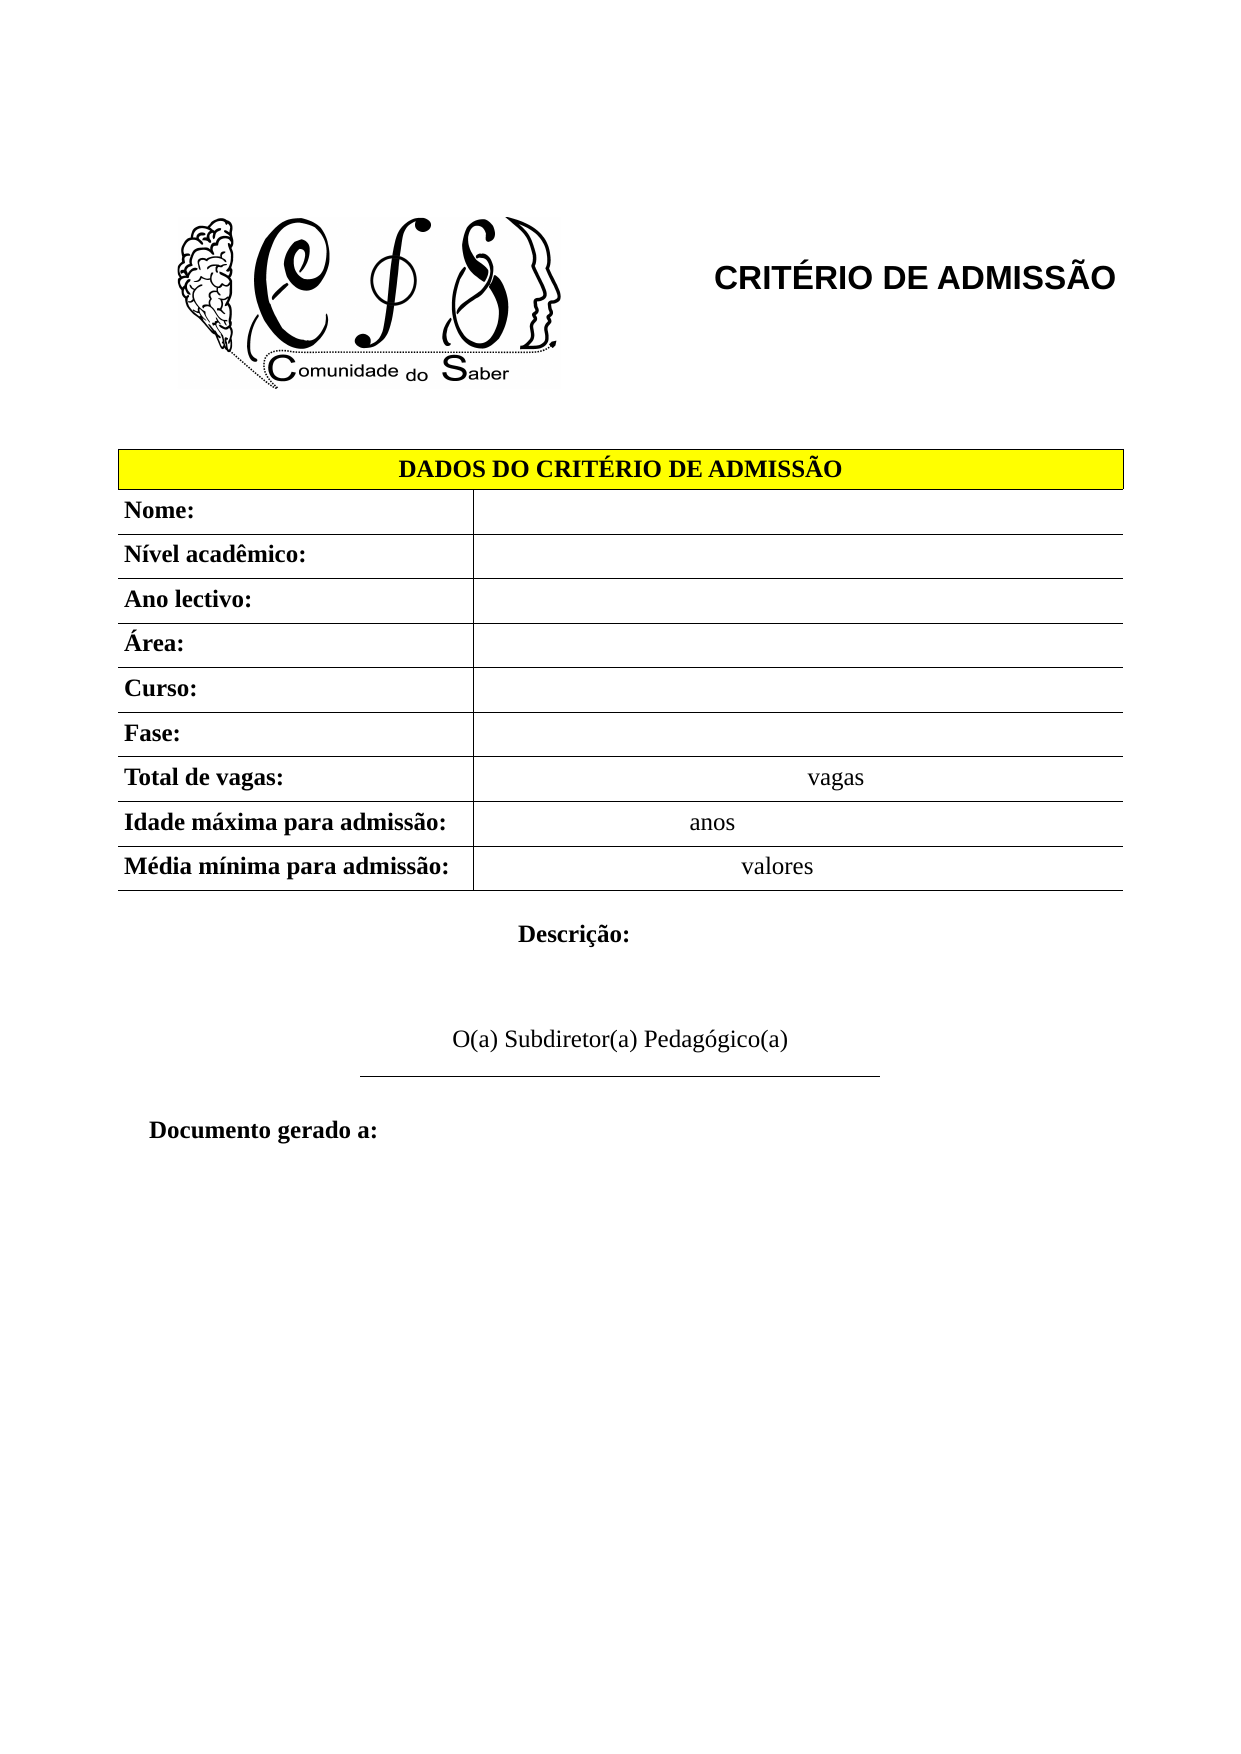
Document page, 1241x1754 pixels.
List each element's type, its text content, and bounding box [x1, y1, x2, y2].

table_cell <appcriteria.academic_level.name> [474, 535, 1123, 578]
table_header [119, 211, 620, 387]
table_cell <appcriteria.student_limit> vagas [474, 757, 1123, 801]
table_cell Curso: [118, 668, 473, 712]
text </for> [118, 1148, 1122, 1177]
table_cell <appcriteria.age> anos [474, 802, 1123, 846]
table_cell <appcriteria.area.name> [474, 624, 1123, 667]
table_cell <appcriteria.course.name> [474, 668, 1123, 712]
table_cell Nível acadêmico: [118, 535, 473, 578]
table_cell Área: [118, 624, 473, 667]
text O(a) Subdiretor(a) Pedagógico(a) [118, 1024, 1122, 1053]
table_cell Idade máxima para admissão: [118, 802, 473, 846]
picture [177, 217, 561, 389]
table_header DADOS DO CRITÉRIO DE ADMISSÃO [119, 450, 1123, 489]
table_cell Total de vagas: [118, 757, 473, 801]
table_cell <appcriteria.lective_year.name> [474, 579, 1123, 623]
table_cell Fase: [118, 713, 473, 756]
text <if test="appcriteria.description">Descrição: <appcriteria.description></if> [118, 919, 1122, 948]
table_cell Média mínima para admissão: [118, 847, 473, 890]
table_header Nome: [118, 490, 473, 533]
text Documento gerado a: <create_date> <datetime.datetime.now().strftime('%H:%M:%S')> [118, 1115, 1122, 1143]
text <for each="appcriteria in (criteria or '')"> [118, 181, 1122, 210]
table_cell Ano lectivo: [118, 579, 473, 623]
table_cell <appcriteria.phase.name> [474, 713, 1123, 756]
table_header CRITÉRIO DE ADMISSÃO [621, 211, 1122, 387]
table_header <appcriteria.name> [474, 490, 1123, 533]
table_cell <appcriteria.average> valores [474, 847, 1123, 890]
